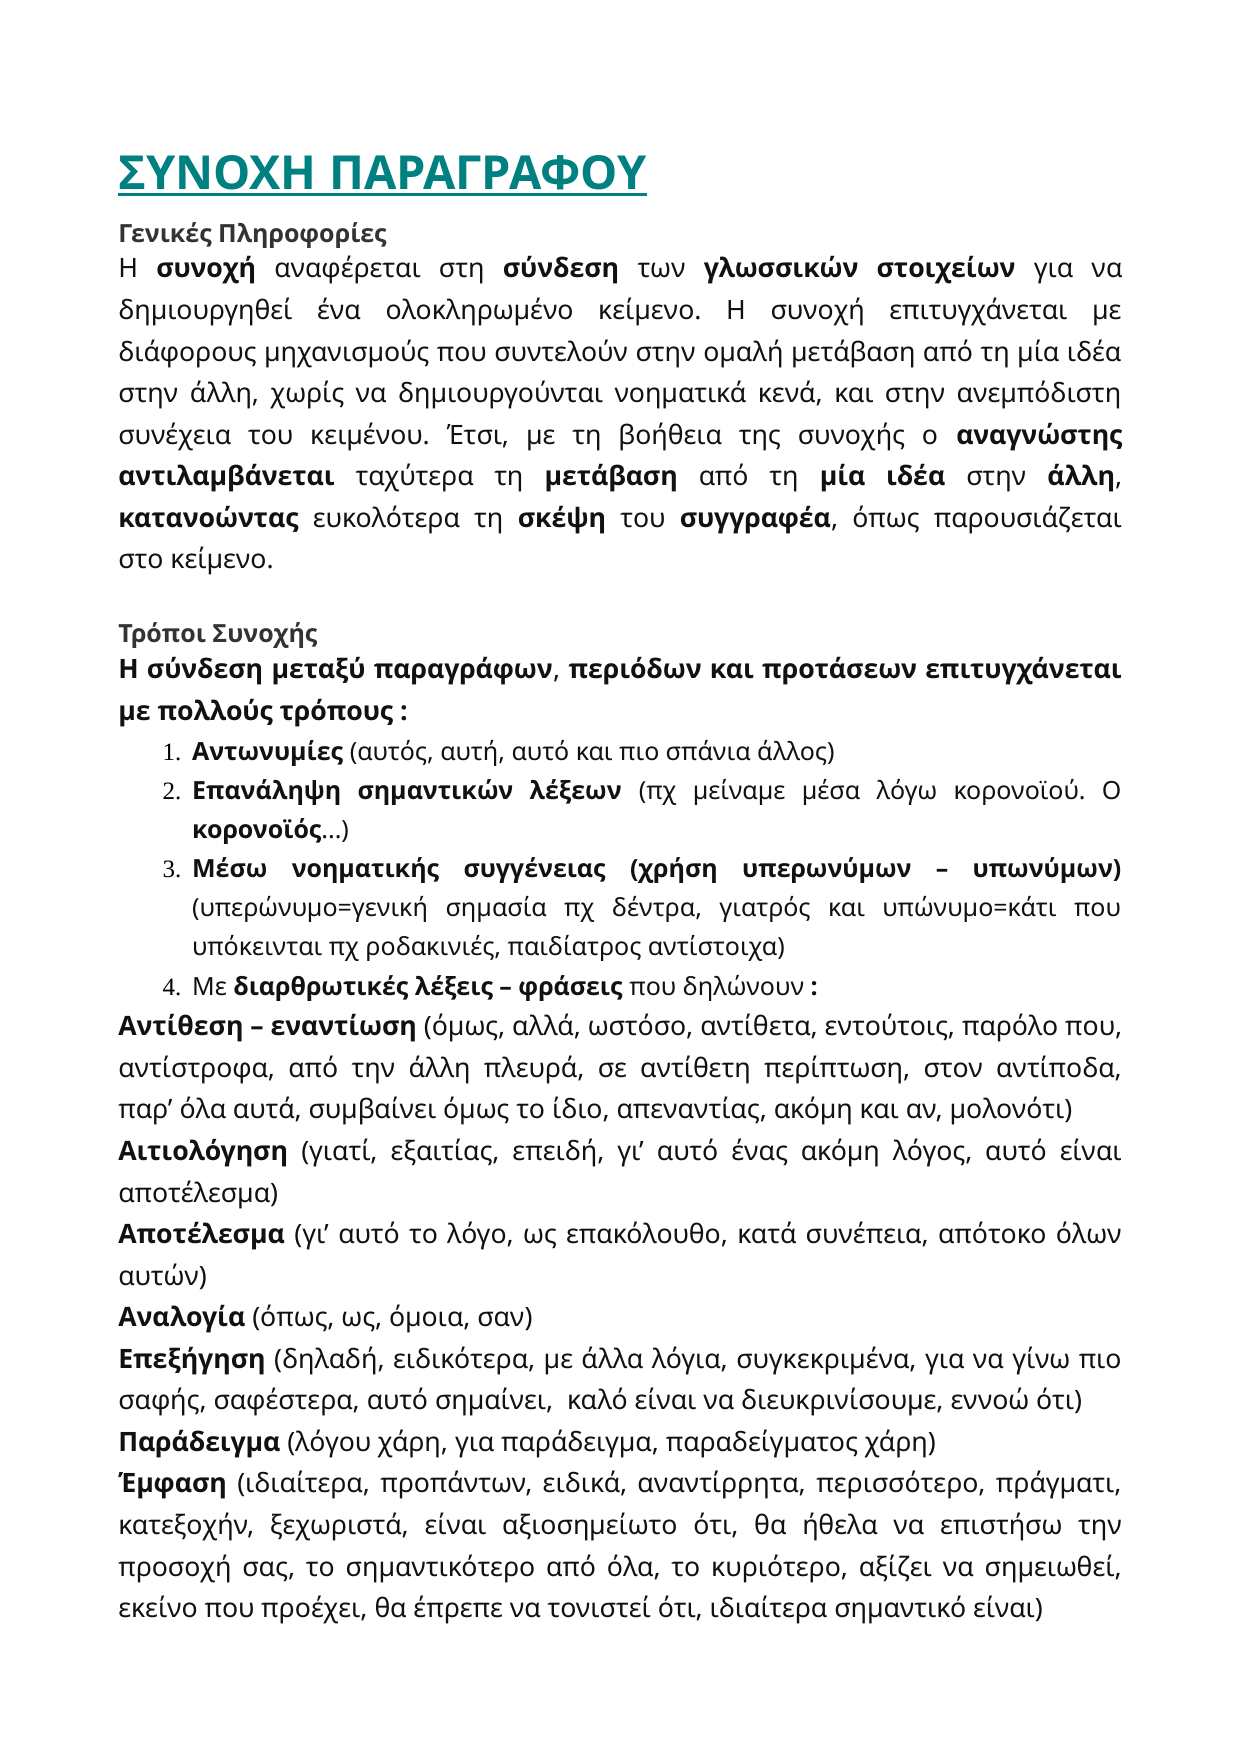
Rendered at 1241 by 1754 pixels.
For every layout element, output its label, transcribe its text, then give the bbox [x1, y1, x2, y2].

text Η σύνδεση μεταξύ παραγράφων, περιόδων και προτάσεων επιτυγχάνεται με πολλούς τρόπους : [118, 650, 1122, 728]
text Αντίθεση – εναντίωση (όμως, αλλά, ωστόσο, αντίθετα, εντούτοις, παρόλο που, αντίστροφα, από την άλλη πλευρά, σε αντίθετη περίπτωση, στον αντίποδα, παρ’ όλα αυτά, συμβαίνει όμως το ίδιο, απεναντίας, ακόμη και αν, μολονότι) [118, 1007, 1122, 1127]
text Επεξήγηση (δηλαδή, ειδικότερα, με άλλα λόγια, συγκεκριμένα, για να γίνω πιο σαφής, σαφέστερα, αυτό σημαίνει, καλό είναι να διευκρινίσουμε, εννοώ ότι) [118, 1340, 1122, 1417]
subtitle ΣΥΝΟΧΗ ΠΑΡΑΓΡΑΦΟΥ [118, 139, 1122, 203]
text Αποτέλεσμα (γι’ αυτό το λόγο, ως επακόλουθο, κατά συνέπεια, απότοκο όλων αυτών) [118, 1215, 1122, 1293]
text Αναλογία (όπως, ως, όμοια, σαν) [118, 1298, 1122, 1334]
text Αιτιολόγηση (γιατί, εξαιτίας, επειδή, γι’ αυτό ένας ακόμη λόγος, αυτό είναι αποτέλεσμα) [118, 1132, 1122, 1210]
text Παράδειγμα (λόγου χάρη, για παράδειγμα, παραδείγματος χάρη) [118, 1423, 1122, 1459]
text Έμφαση (ιδιαίτερα, προπάντων, ειδικά, αναντίρρητα, περισσότερο, πράγματι, κατεξοχήν, ξεχωριστά, είναι αξιοσημείωτο ότι, θα ήθελα να επιστήσω την προσοχή σας, το σημαντικότερο από όλα, το κυριότερο, αξίζει να σημειωθεί, εκείνο που προέχει, θα έπρεπε να τονιστεί ότι, ιδιαίτερα σημαντικό είναι) [118, 1464, 1122, 1625]
list Επανάληψη σημαντικών λέξεων (πχ μείναμε μέσα λόγω κορονοϊού. Ο κορονοϊός...) [162, 772, 1122, 846]
subtitle Γενικές Πληροφορίες [118, 215, 1122, 249]
text Η συνοχή αναφέρεται στη σύνδεση των γλωσσικών στοιχείων για να δημιουργηθεί ένα ολοκληρωμένο κείμενο. Η συνοχή επιτυγχάνεται με διάφορους μηχανισμούς που συντελούν στην ομαλή μετάβαση από τη μία ιδέα στην άλλη, χωρίς να δημιουργούνται νοηματικά κενά, και στην ανεμπόδιστη συνέχεια του κειμένου. Έτσι, με τη βοήθεια της συνοχής ο αναγνώστης αντιλαμβάνεται ταχύτερα τη μετάβαση από τη μία ιδέα στην άλλη, κατανοώντας ευκολότερα τη σκέψη του συγγραφέα, όπως παρουσιάζεται στο κείμενο. [118, 249, 1122, 576]
list Με διαρθρωτικές λέξεις – φράσεις που δηλώνουν : [162, 968, 1122, 1002]
subtitle Τρόποι Συνοχής [118, 616, 1122, 650]
list Μέσω νοηματικής συγγένειας (χρήση υπερωνύμων – υπωνύμων) (υπερώνυμο=γενική σημασία πχ δέντρα, γιατρός και υπώνυμο=κάτι που υπόκεινται πχ ροδακινιές, παιδίατρος αντίστοιχα) [162, 851, 1122, 963]
list Αντωνυμίες (αυτός, αυτή, αυτό και πιο σπάνια άλλος) [162, 733, 1122, 767]
